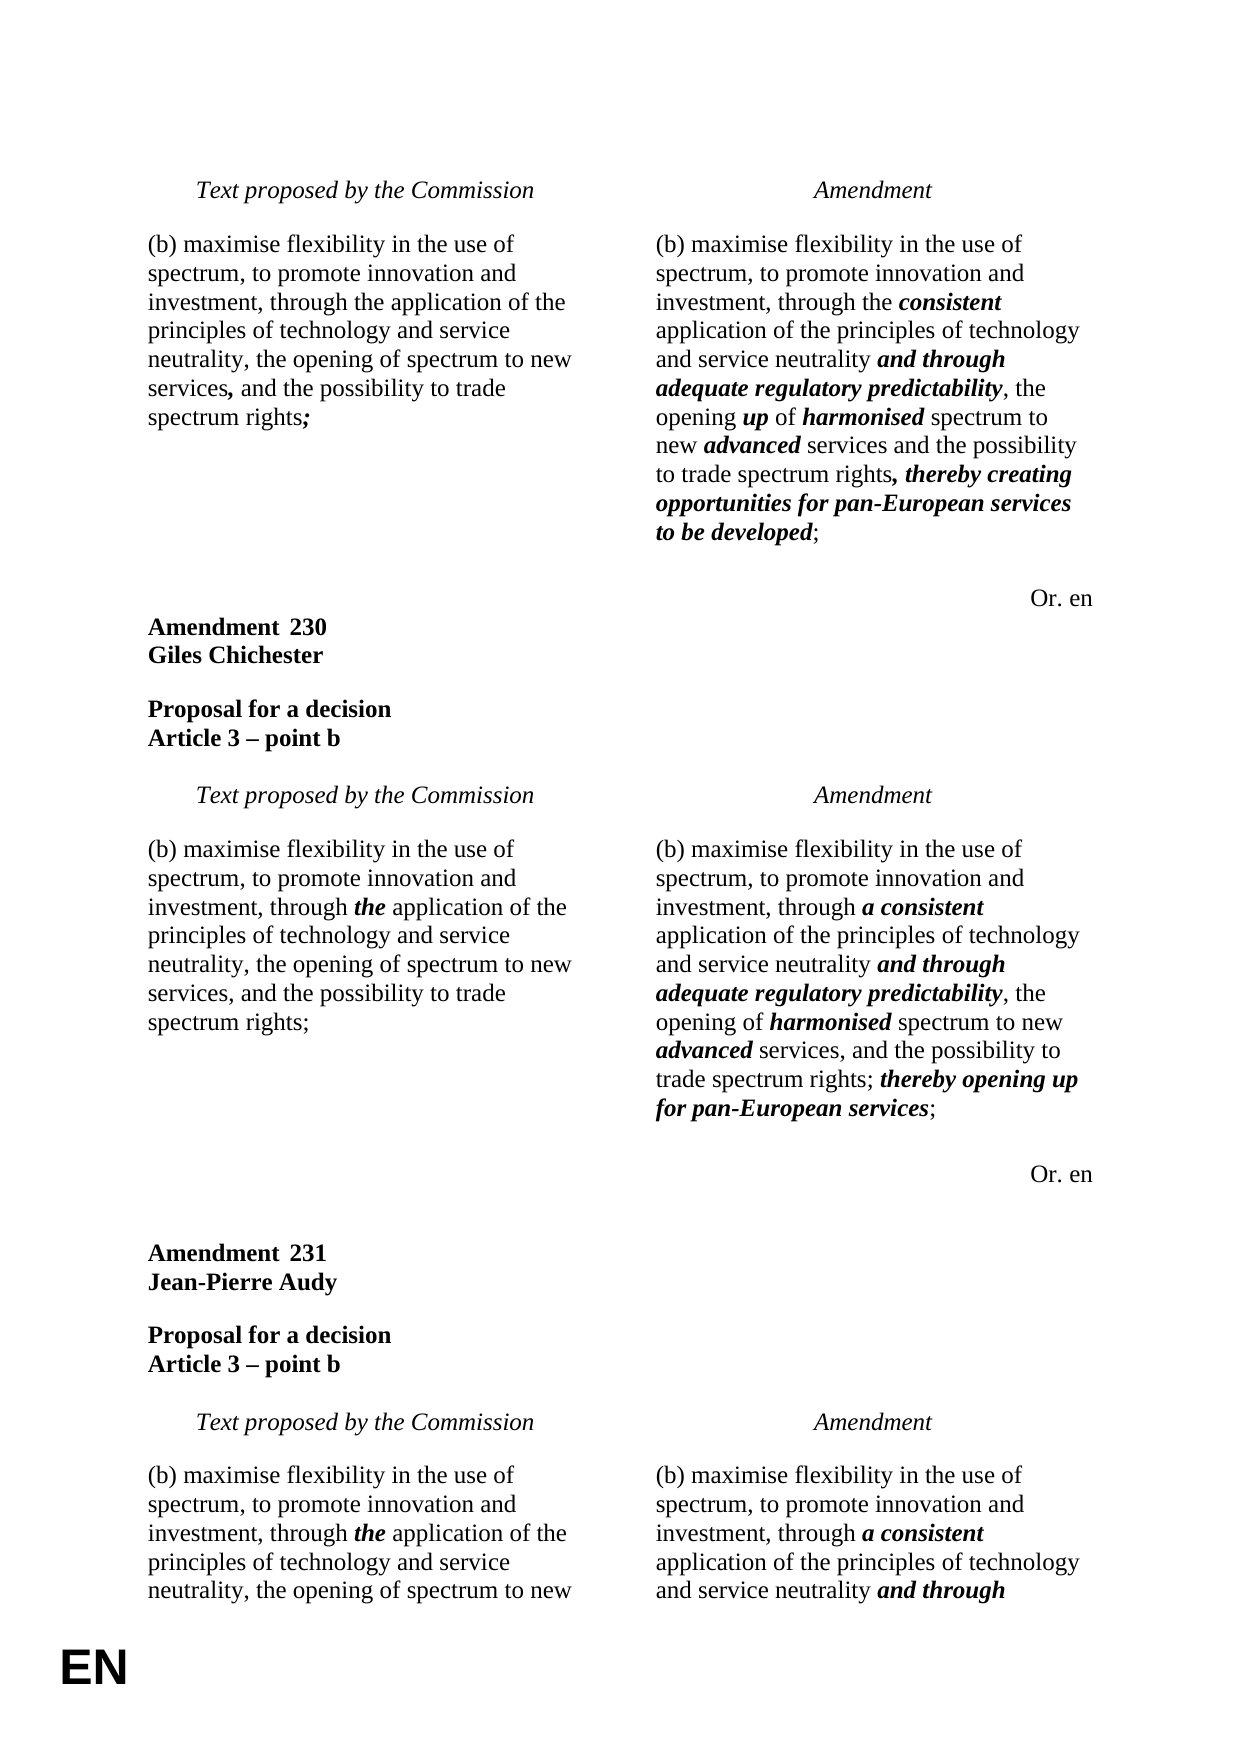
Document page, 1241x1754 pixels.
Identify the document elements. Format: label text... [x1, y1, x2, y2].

text Or. <Original>{EN}en</Original> [148, 1159, 1093, 1188]
text <Amend>Amendment <NumAm>230</NumAm> [148, 612, 1093, 641]
table_cell (b) maximise flexibility in the use of spectrum, to promote innovation and investment, through a consistent application of the principles of technology and service neutrality and through [620, 1461, 1128, 1604]
text <Members>Jean-Pierre Audy</Members> [148, 1267, 1093, 1296]
table_cell Text proposed by the Commission [112, 781, 620, 834]
table_cell (b) maximise flexibility in the use of spectrum, to promote innovation and investment, through the application of the principles of technology and service neutrality, the opening of spectrum to new services, and the possibility to trade spectrum rights; [112, 834, 620, 1134]
table_cell Amendment [620, 781, 1128, 834]
table_cell Amendment [620, 176, 1128, 229]
text <Members>Giles Chichester</Members> [148, 641, 1093, 669]
table_cell (b) maximise flexibility in the use of spectrum, to promote innovation and investment, through the consistent application of the principles of technology and service neutrality and through adequate regulatory predictability, the opening up of harmonised spectrum to new advanced services and the possibility to trade spectrum rights, thereby creating opportunities for pan-European services to be developed; [620, 229, 1128, 558]
table_header [112, 1378, 1128, 1407]
table_cell (b) maximise flexibility in the use of spectrum, to promote innovation and investment, through the application of the principles of technology and service neutrality, the opening of spectrum to new services, and the possibility to trade spectrum rights; [112, 229, 620, 558]
text <Amend>Amendment <NumAm>231</NumAm> [148, 1238, 1093, 1267]
table_header [112, 752, 1128, 781]
text <DocAmend>Proposal for a decision</DocAmend> [148, 1321, 1093, 1349]
text Or. <Original>{EN}en</Original> [148, 583, 1093, 612]
text <Article>Article 3 – point b </Article> [148, 723, 1093, 752]
table_cell (b) maximise flexibility in the use of spectrum, to promote innovation and investment, through the application of the principles of technology and service neutrality, the opening of spectrum to new [112, 1461, 620, 1604]
table_header [112, 147, 1128, 176]
table_cell Text proposed by the Commission [112, 1407, 620, 1461]
table_cell Amendment [620, 1407, 1128, 1461]
text <Article>Article 3 – point b </Article> [148, 1349, 1093, 1378]
table_cell (b) maximise flexibility in the use of spectrum, to promote innovation and investment, through a consistent application of the principles of technology and service neutrality and through adequate regulatory predictability, the opening of harmonised spectrum to new advanced services, and the possibility to trade spectrum rights; thereby opening up for pan-European services; [620, 834, 1128, 1134]
table_cell Text proposed by the Commission [112, 176, 620, 229]
text <DocAmend>Proposal for a decision</DocAmend> [148, 694, 1093, 723]
